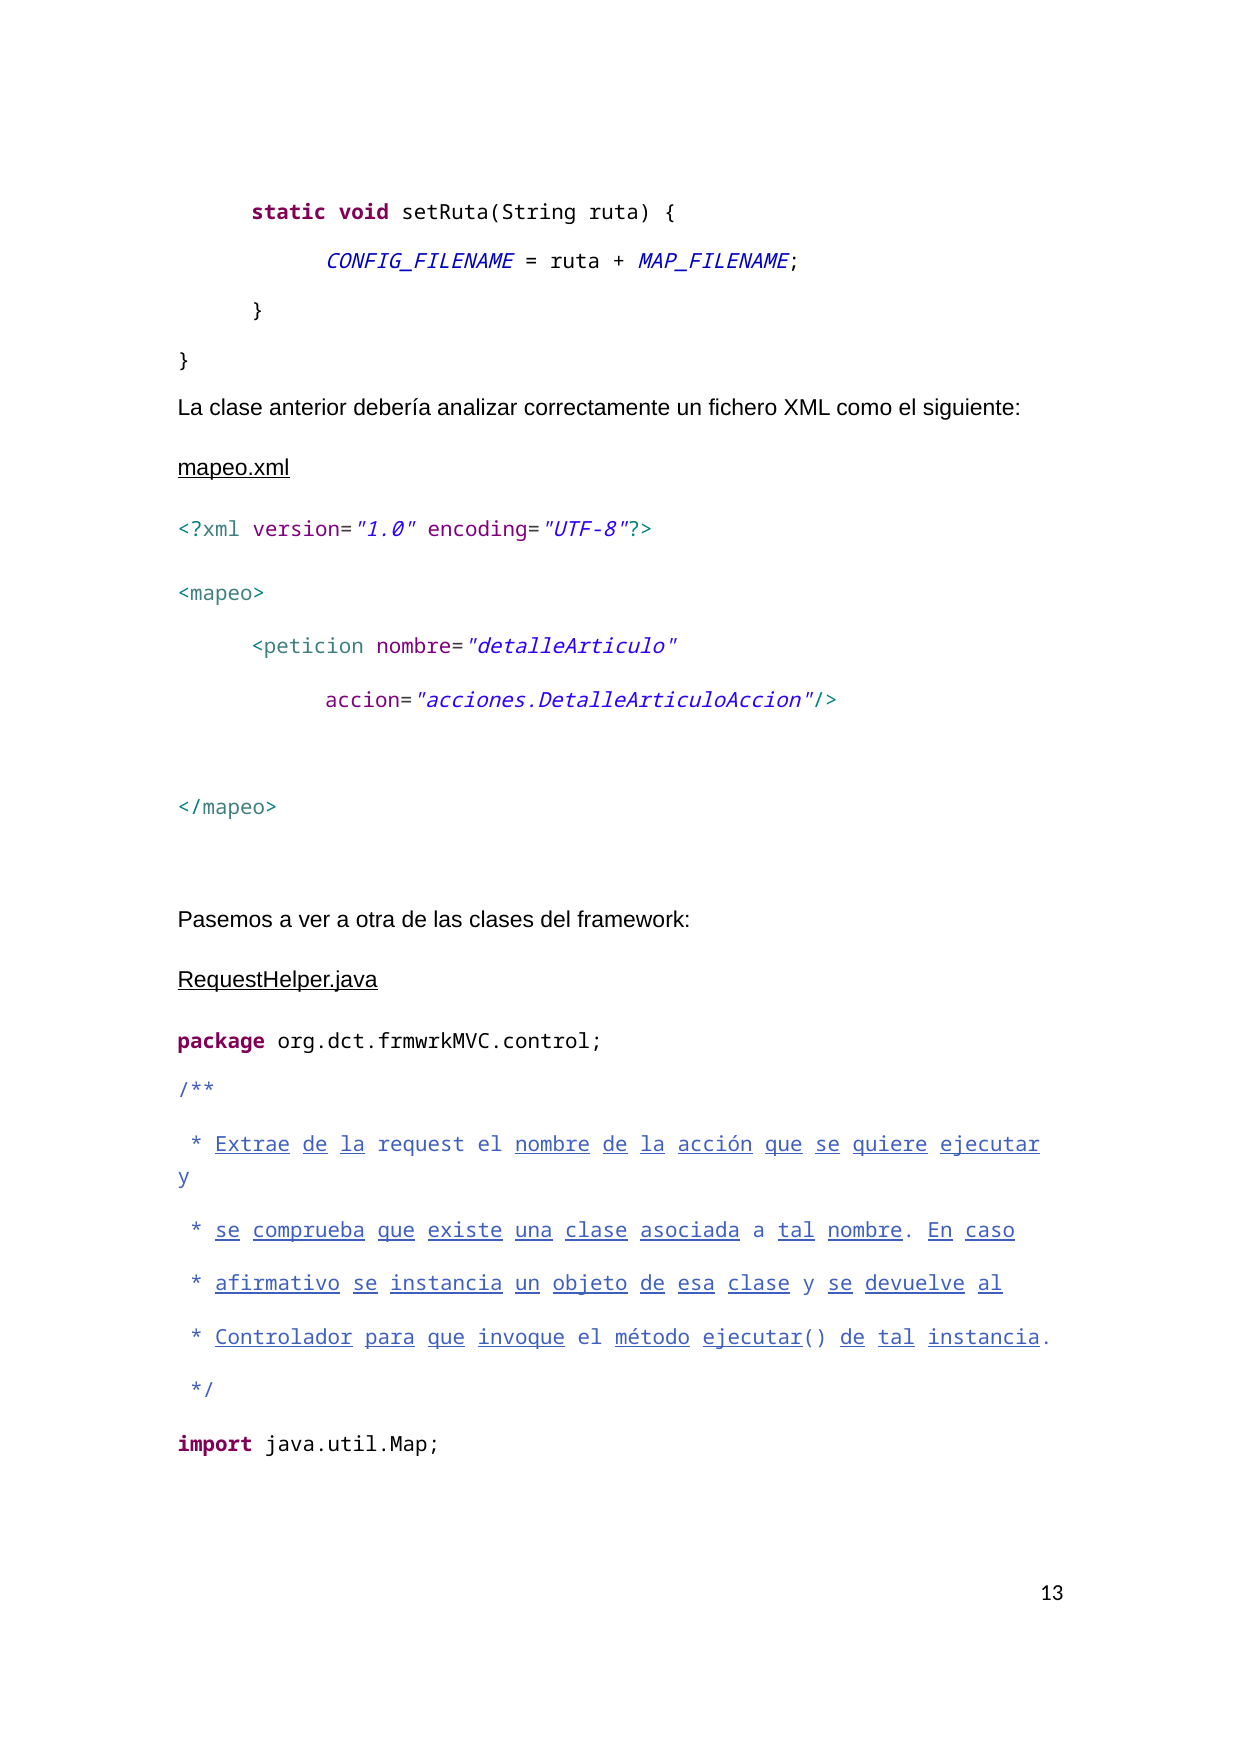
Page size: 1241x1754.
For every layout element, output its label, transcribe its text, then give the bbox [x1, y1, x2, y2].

text mapeo.xml [177, 454, 1063, 481]
text * Controlador para que invoque el método ejecutar() de tal instancia. [177, 1322, 1063, 1350]
text </mapeo> [177, 792, 1063, 820]
text static void setRuta(String ruta) { [177, 197, 1063, 225]
text */ [177, 1375, 1063, 1404]
text /** [177, 1075, 1063, 1104]
text } [177, 295, 1063, 324]
text La clase anterior debería analizar correctamente un fichero XML como el siguiente: [177, 394, 1063, 420]
text RequestHelper.java [177, 966, 1063, 992]
text CONFIG_FILENAME = ruta + MAP_FILENAME; [177, 246, 1063, 274]
text accion="acciones.DetalleArticuloAccion"/> [177, 685, 1063, 713]
text <peticion nombre="detalleArticulo" [177, 631, 1063, 660]
text * Extrae de la request el nombre de la acción que se quiere ejecutar y [177, 1129, 1063, 1190]
text Pasemos a ver a otra de las clases del framework: [177, 906, 1063, 932]
text * afirmativo se instancia un objeto de esa clase y se devuelve al [177, 1268, 1063, 1297]
text import java.util.Map; [177, 1429, 1063, 1457]
text package org.dct.frmwrkMVC.control; [177, 1026, 1063, 1054]
text * se comprueba que existe una clase asociada a tal nombre. En caso [177, 1215, 1063, 1243]
text <?xml version="1.0" encoding="UTF-8"?> [177, 514, 1063, 543]
text <mapeo> [177, 578, 1063, 606]
text } [177, 345, 1063, 373]
